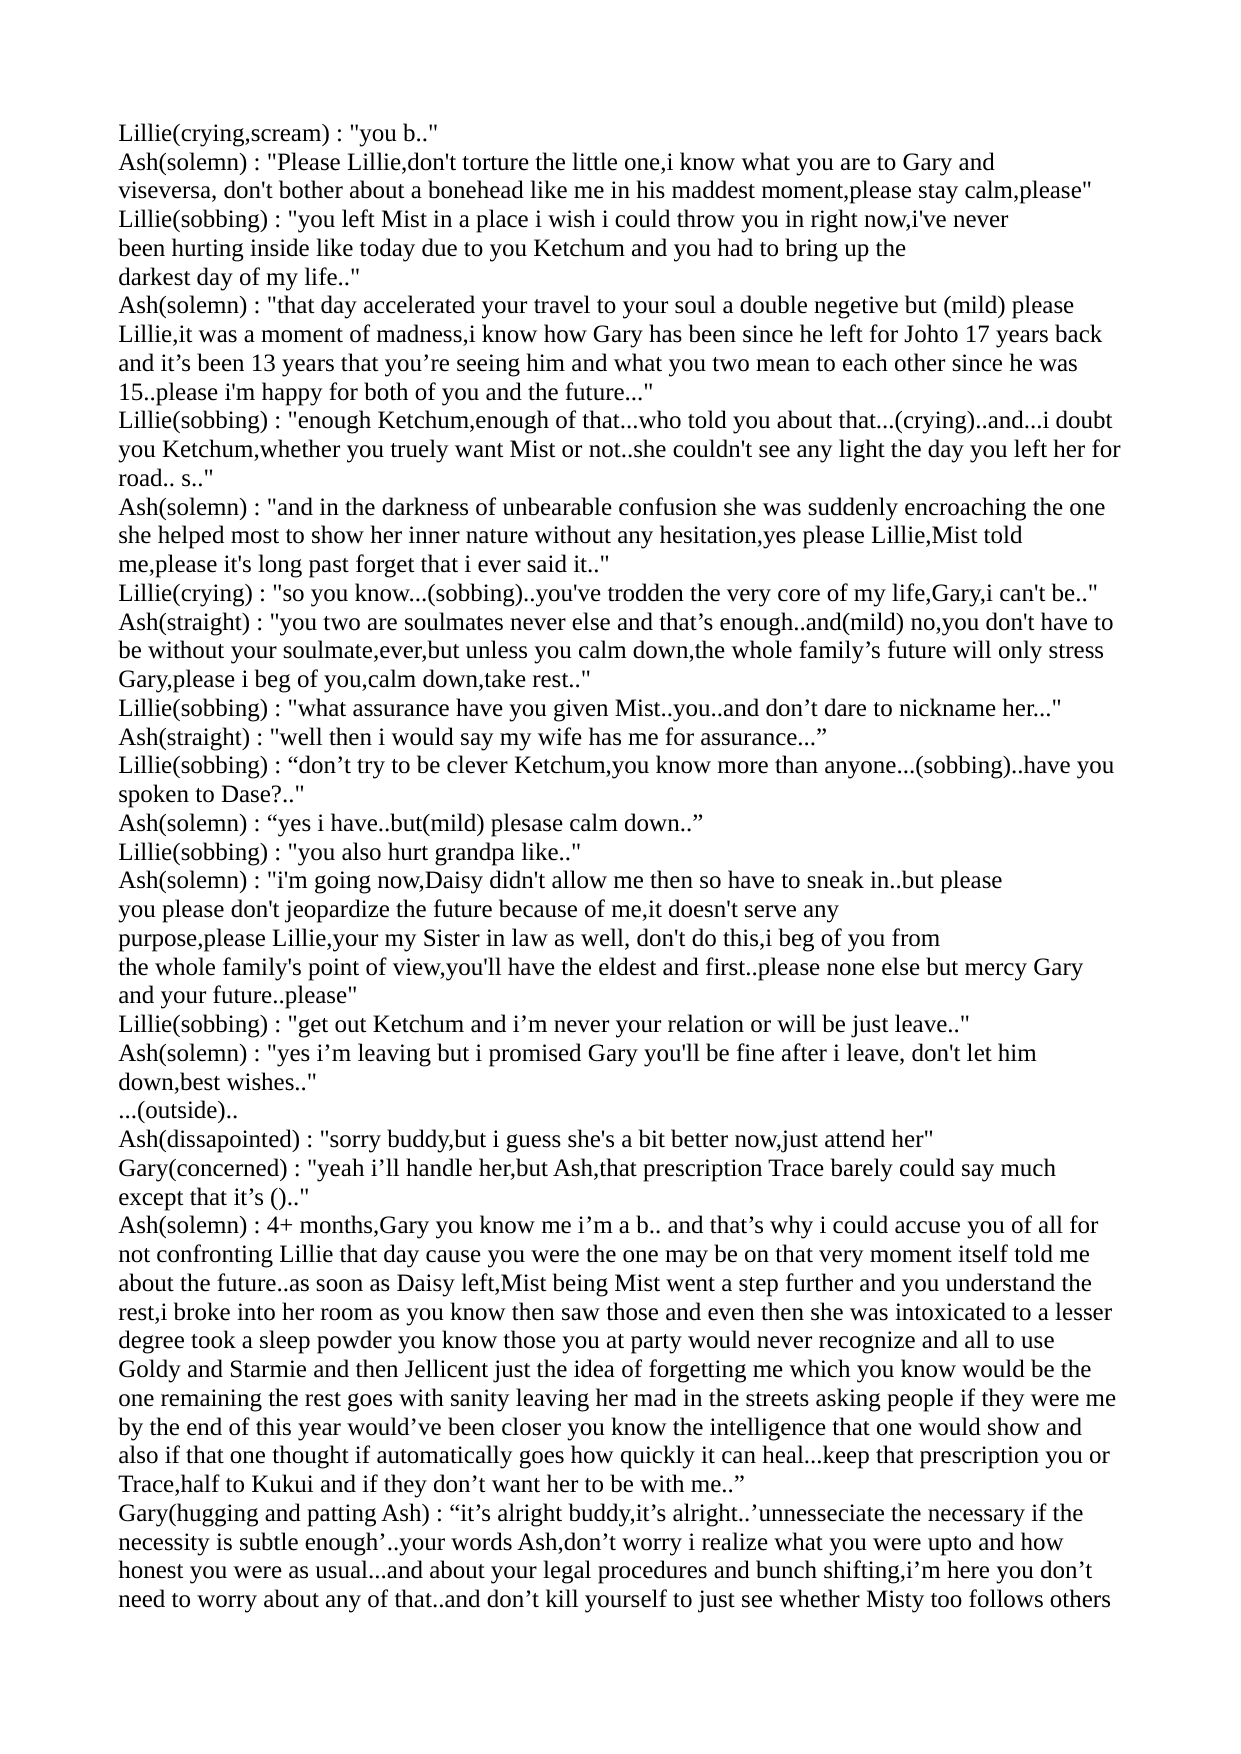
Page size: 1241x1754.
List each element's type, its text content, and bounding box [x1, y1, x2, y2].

text viseversa, don't bother about a bonehead like me in his maddest moment,please stay calm,please" [118, 176, 1122, 204]
text Ash(solemn) : "i'm going now,Daisy didn't allow me then so have to sneak in..but please [118, 866, 1122, 894]
text Lillie(sobbing) : "get out Ketchum and i’m never your relation or will be just leave.." [118, 1009, 1122, 1038]
text Lillie(crying) : "so you know...(sobbing)..you've trodden the very core of my life,Gary,i can't be.." [118, 578, 1122, 607]
text Gary(concerned) : "yeah i’ll handle her,but Ash,that prescription Trace barely could say much except that it’s ().." [118, 1153, 1122, 1211]
text you please don't jeopardize the future because of me,it doesn't serve any [118, 894, 1122, 923]
text Ash(straight) : "you two are soulmates never else and that’s enough..and(mild) no,you don't have to be without your soulmate,ever,but unless you calm down,the whole family’s future will only stress Gary,please i beg of you,calm down,take rest.." [118, 607, 1122, 693]
text Ash(straight) : "well then i would say my wife has me for assurance...” [118, 722, 1122, 751]
text down,best wishes.." [118, 1067, 1122, 1096]
text Ash(dissapointed) : "sorry buddy,but i guess she's a bit better now,just attend her" [118, 1124, 1122, 1153]
text Gary(hugging and patting Ash) : “it’s alright buddy,it’s alright..’unnesseciate the necessary if the necessity is subtle enough’..your words Ash,don’t worry i realize what you were upto and how honest you were as usual...and about your legal procedures and bunch shifting,i’m here you don’t need to worry about any of that..and don’t kill yourself to just see whether Misty too follows others [118, 1498, 1122, 1613]
text Lillie(crying,scream) : "you b.." [118, 118, 1122, 147]
text Lillie(sobbing) : "you also hurt grandpa like.." [118, 837, 1122, 866]
text Ash(solemn) : "Please Lillie,don't torture the little one,i know what you are to Gary and [118, 147, 1122, 176]
text the whole family's point of view,you'll have the eldest and first..please none else but mercy Gary and your future..please" [118, 952, 1122, 1009]
text Ash(solemn) : "and in the darkness of unbearable confusion she was suddenly encroaching the one she helped most to show her inner nature without any hesitation,yes please Lillie,Mist told me,please it's long past forget that i ever said it.." [118, 492, 1122, 578]
text Ash(solemn) : "that day accelerated your travel to your soul a double negetive but (mild) please Lillie,it was a moment of madness,i know how Gary has been since he left for Johto 17 years back and it’s been 13 years that you’re seeing him and what you two mean to each other since he was 15..please i'm happy for both of you and the future..." [118, 291, 1122, 406]
text Lillie(sobbing) : “don’t try to be clever Ketchum,you know more than anyone...(sobbing)..have you spoken to Dase?.." [118, 751, 1122, 808]
text Lillie(sobbing) : "you left Mist in a place i wish i could throw you in right now,i've never [118, 204, 1122, 233]
text Ash(solemn) : 4+ months,Gary you know me i’m a b.. and that’s why i could accuse you of all for not confronting Lillie that day cause you were the one may be on that very moment itself told me about the future..as soon as Daisy left,Mist being Mist went a step further and you understand the rest,i broke into her room as you know then saw those and even then she was intoxicated to a lesser degree took a sleep powder you know those you at party would never recognize and all to use Goldy and Starmie and then Jellicent just the idea of forgetting me which you know would be the one remaining the rest goes with sanity leaving her mad in the streets asking people if they were me by the end of this year would’ve been closer you know the intelligence that one would show and also if that one thought if automatically goes how quickly it can heal...keep that prescription you or Trace,half to Kukui and if they don’t want her to be with me..” [118, 1211, 1122, 1498]
text been hurting inside like today due to you Ketchum and you had to bring up the [118, 233, 1122, 262]
text Lillie(sobbing) : "what assurance have you given Mist..you..and don’t dare to nickname her..." [118, 693, 1122, 722]
text purpose,please Lillie,your my Sister in law as well, don't do this,i beg of you from [118, 923, 1122, 952]
text Ash(solemn) : "yes i’m leaving but i promised Gary you'll be fine after i leave, don't let him [118, 1038, 1122, 1067]
text darkest day of my life.." [118, 262, 1122, 291]
text ...(outside).. [118, 1096, 1122, 1124]
text Lillie(sobbing) : "enough Ketchum,enough of that...who told you about that...(crying)..and...i doubt you Ketchum,whether you truely want Mist or not..she couldn't see any light the day you left her for road.. s.." [118, 406, 1122, 492]
text Ash(solemn) : “yes i have..but(mild) plesase calm down..” [118, 808, 1122, 837]
